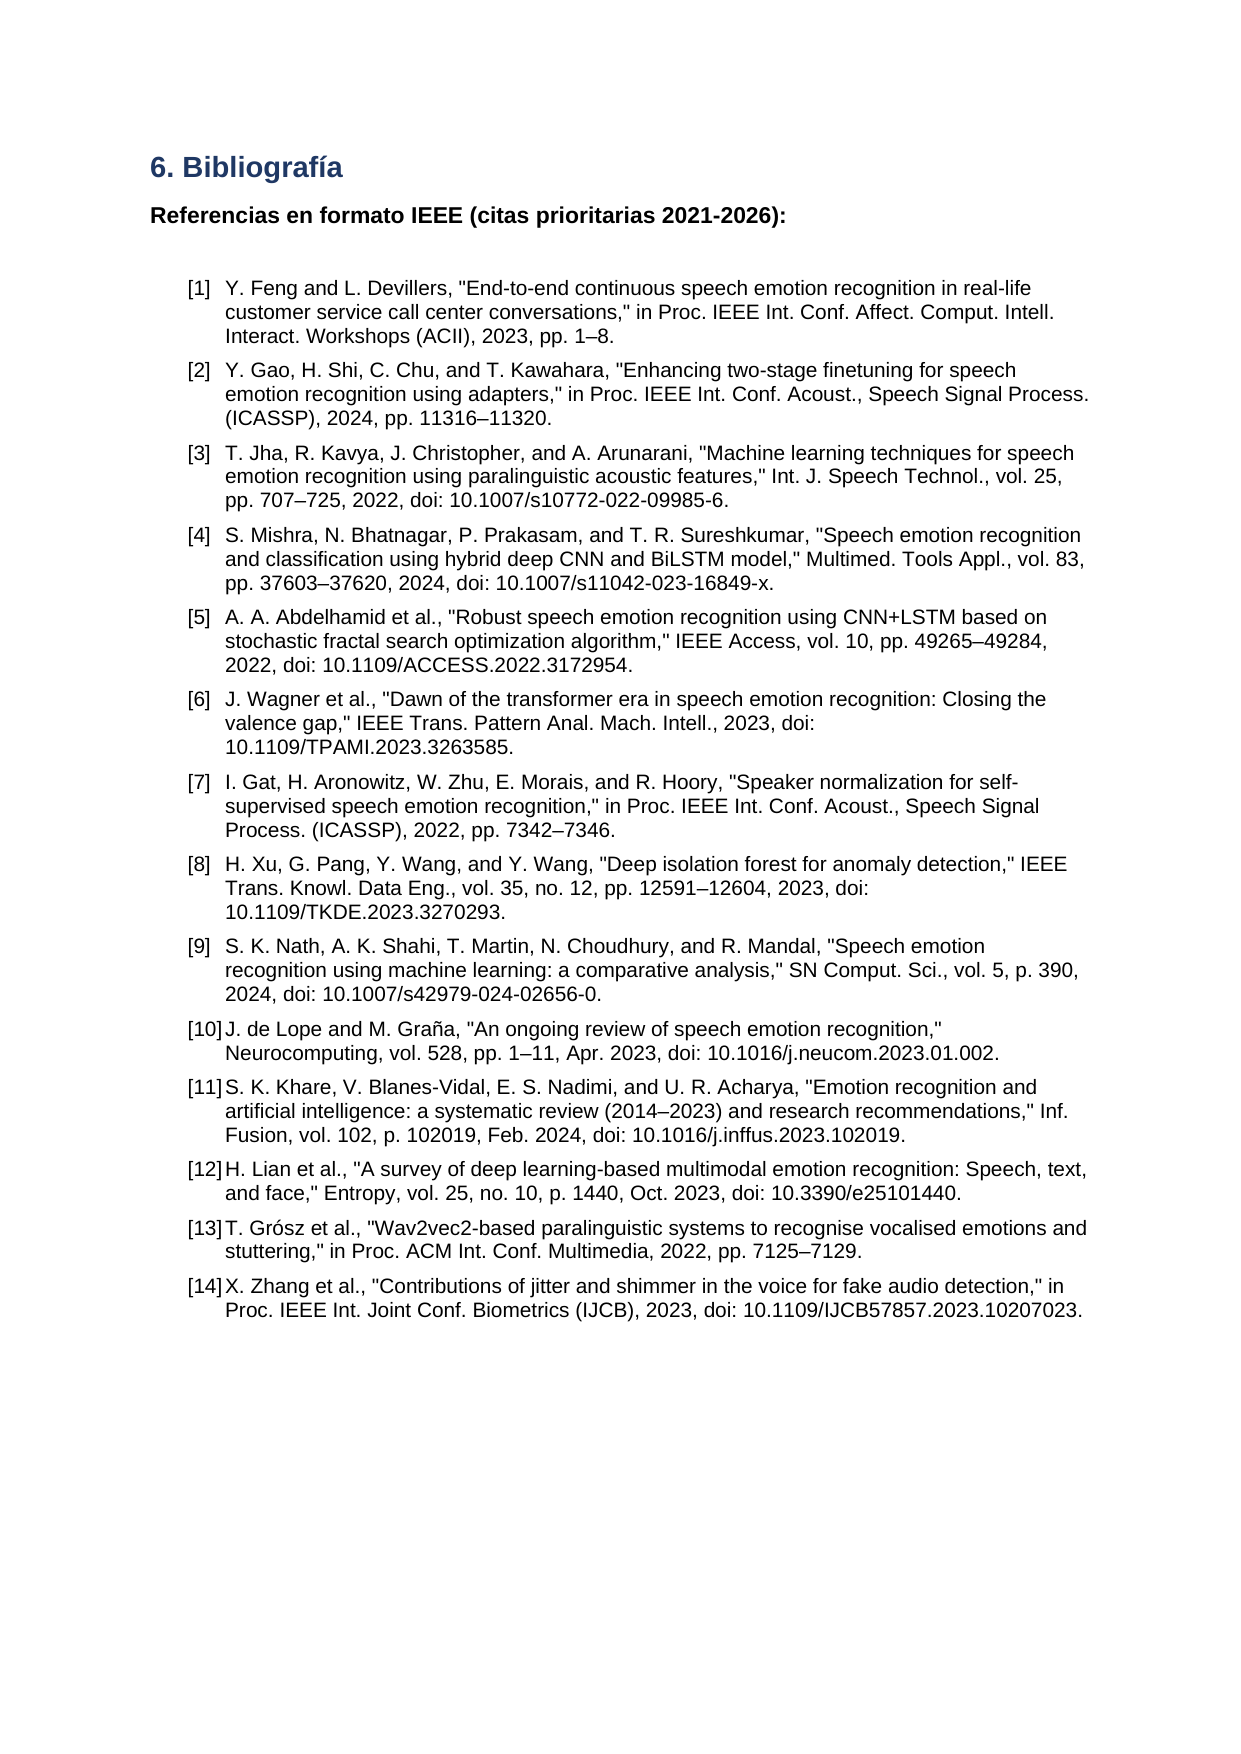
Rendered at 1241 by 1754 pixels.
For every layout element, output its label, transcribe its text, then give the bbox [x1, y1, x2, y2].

list H. Xu, G. Pang, Y. Wang, and Y. Wang, "Deep isolation forest for anomaly detection," IEEE Trans. Knowl. Data Eng., vol. 35, no. 12, pp. 12591–12604, 2023, doi: 10.1109/TKDE.2023.3270293. [187, 852, 1090, 924]
list S. Mishra, N. Bhatnagar, P. Prakasam, and T. R. Sureshkumar, "Speech emotion recognition and classification using hybrid deep CNN and BiLSTM model," Multimed. Tools Appl., vol. 83, pp. 37603–37620, 2024, doi: 10.1007/s11042-023-16849-x. [187, 523, 1090, 594]
list H. Lian et al., "A survey of deep learning-based multimodal emotion recognition: Speech, text, and face," Entropy, vol. 25, no. 10, p. 1440, Oct. 2023, doi: 10.3390/e25101440. [187, 1157, 1090, 1205]
list J. de Lope and M. Graña, "An ongoing review of speech emotion recognition," Neurocomputing, vol. 528, pp. 1–11, Apr. 2023, doi: 10.1016/j.neucom.2023.01.002. [187, 1016, 1090, 1064]
list S. K. Khare, V. Blanes-Vidal, E. S. Nadimi, and U. R. Acharya, "Emotion recognition and artificial intelligence: a systematic review (2014–2023) and research recommendations," Inf. Fusion, vol. 102, p. 102019, Feb. 2024, doi: 10.1016/j.inffus.2023.102019. [187, 1075, 1090, 1147]
list J. Wagner et al., "Dawn of the transformer era in speech emotion recognition: Closing the valence gap," IEEE Trans. Pattern Anal. Mach. Intell., 2023, doi: 10.1109/TPAMI.2023.3263585. [187, 687, 1090, 759]
subtitle 6. Bibliografía [150, 150, 1090, 183]
text Referencias en formato IEEE (citas prioritarias 2021-2026): [150, 202, 1090, 229]
list T. Jha, R. Kavya, J. Christopher, and A. Arunarani, "Machine learning techniques for speech emotion recognition using paralinguistic acoustic features," Int. J. Speech Technol., vol. 25, pp. 707–725, 2022, doi: 10.1007/s10772-022-09985-6. [187, 440, 1090, 512]
list A. A. Abdelhamid et al., "Robust speech emotion recognition using CNN+LSTM based on stochastic fractal search optimization algorithm," IEEE Access, vol. 10, pp. 49265–49284, 2022, doi: 10.1109/ACCESS.2022.3172954. [187, 605, 1090, 677]
list X. Zhang et al., "Contributions of jitter and shimmer in the voice for fake audio detection," in Proc. IEEE Int. Joint Conf. Biometrics (IJCB), 2023, doi: 10.1109/IJCB57857.2023.10207023. [187, 1274, 1090, 1322]
list T. Grósz et al., "Wav2vec2-based paralinguistic systems to recognise vocalised emotions and stuttering," in Proc. ACM Int. Conf. Multimedia, 2022, pp. 7125–7129. [187, 1215, 1090, 1263]
list S. K. Nath, A. K. Shahi, T. Martin, N. Choudhury, and R. Mandal, "Speech emotion recognition using machine learning: a comparative analysis," SN Comput. Sci., vol. 5, p. 390, 2024, doi: 10.1007/s42979-024-02656-0. [187, 934, 1090, 1006]
list I. Gat, H. Aronowitz, W. Zhu, E. Morais, and R. Hoory, "Speaker normalization for self-supervised speech emotion recognition," in Proc. IEEE Int. Conf. Acoust., Speech Signal Process. (ICASSP), 2022, pp. 7342–7346. [187, 769, 1090, 841]
list Y. Gao, H. Shi, C. Chu, and T. Kawahara, "Enhancing two-stage finetuning for speech emotion recognition using adapters," in Proc. IEEE Int. Conf. Acoust., Speech Signal Process. (ICASSP), 2024, pp. 11316–11320. [187, 358, 1090, 430]
list Y. Feng and L. Devillers, "End-to-end continuous speech emotion recognition in real-life customer service call center conversations," in Proc. IEEE Int. Conf. Affect. Comput. Intell. Interact. Workshops (ACII), 2023, pp. 1–8. [187, 276, 1090, 348]
